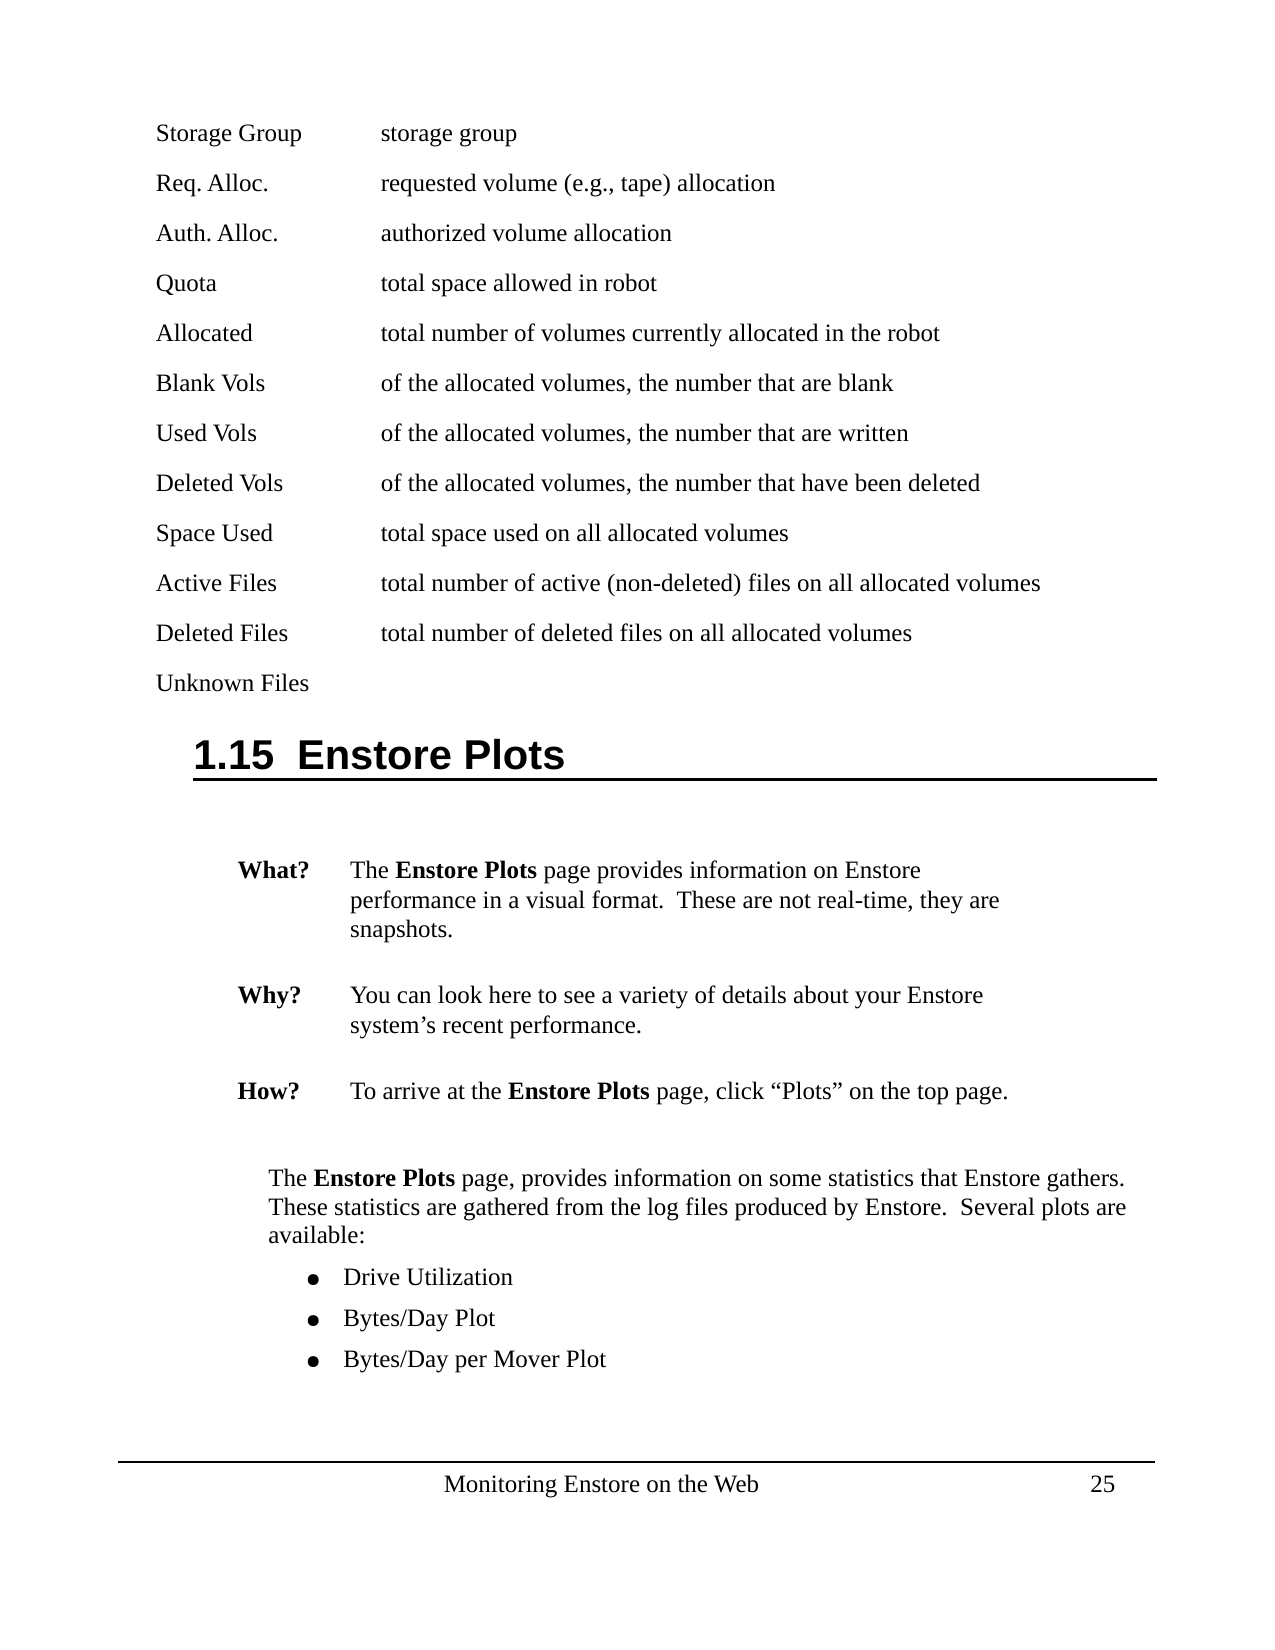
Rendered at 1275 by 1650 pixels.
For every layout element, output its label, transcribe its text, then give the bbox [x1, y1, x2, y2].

list Used Vols of the allocated volumes, the number that are written [156, 418, 1157, 447]
table_header What? [225, 834, 337, 959]
list Deleted Files total number of deleted files on all allocated volumes [156, 618, 1157, 647]
list Req. Alloc. requested volume (e.g., tape) allocation [156, 168, 1157, 197]
list Quota total space allowed in robot [156, 268, 1157, 297]
table_cell To arrive at the Enstore Plots page, click “Plots” on the top page. [338, 1055, 1050, 1122]
list Bytes/Day per Mover Plot [306, 1344, 1157, 1373]
table_cell How? [225, 1055, 337, 1122]
list Unknown Files ask sasha or chih [156, 668, 1157, 697]
list Active Files total number of active (non-deleted) files on all allocated volumes [156, 568, 1157, 597]
list Auth. Alloc. authorized volume allocation [156, 218, 1157, 247]
list Drive Utilization [306, 1262, 1157, 1291]
list Space Used total space used on all allocated volumes [156, 518, 1157, 547]
list Deleted Vols of the allocated volumes, the number that have been deleted [156, 468, 1157, 497]
table_header The Enstore Plots page provides information on Enstore performance in a visual format. These are not real-time, they are snapshots. [338, 834, 1050, 959]
table_cell Why? [225, 959, 337, 1055]
subtitle Enstore Plots [193, 731, 1157, 778]
table_cell You can look here to see a variety of details about your Enstore system’s recent performance. [338, 959, 1050, 1055]
list Allocated total number of volumes currently allocated in the robot [156, 318, 1157, 347]
list Bytes/Day Plot [306, 1303, 1157, 1332]
list Storage Group storage group [156, 118, 1157, 147]
list Blank Vols of the allocated volumes, the number that are blank [156, 368, 1157, 397]
text The Enstore Plots page, provides information on some statistics that Enstore gathers. These statistics are gathered from the log files produced by Enstore. Several plots are available: [268, 1163, 1157, 1249]
